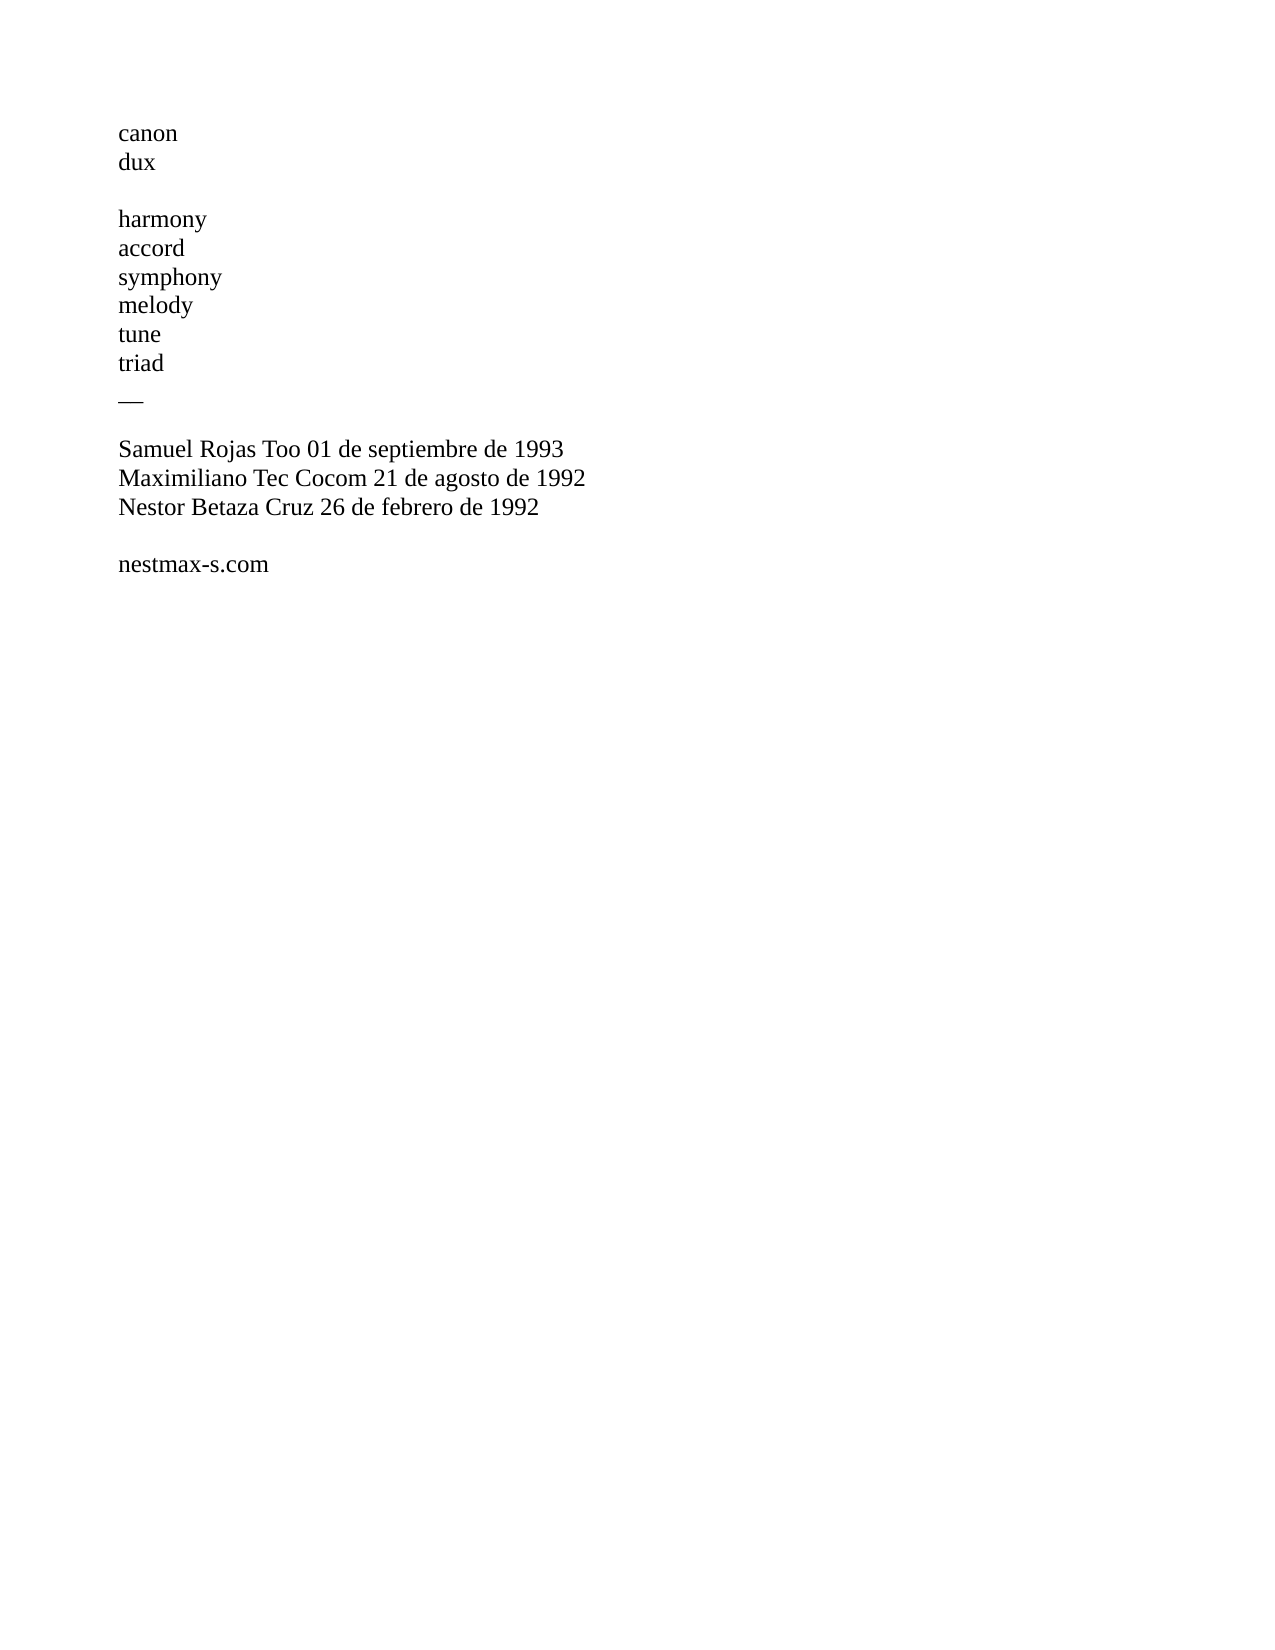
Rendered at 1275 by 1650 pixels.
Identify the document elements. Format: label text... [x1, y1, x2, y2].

text Maximiliano Tec Cocom 21 de agosto de 1992 [118, 463, 1157, 492]
text melody [118, 291, 1157, 319]
text canon [118, 118, 1157, 147]
text Samuel Rojas Too 01 de septiembre de 1993 [118, 434, 1157, 463]
text nestmax-s.com [118, 549, 1157, 578]
text triad [118, 348, 1157, 377]
text accord [118, 233, 1157, 262]
text symphony [118, 262, 1157, 291]
text harmony [118, 204, 1157, 233]
text tune [118, 319, 1157, 348]
text Nestor Betaza Cruz 26 de febrero de 1992 [118, 492, 1157, 521]
text dux [118, 147, 1157, 176]
text __ [118, 377, 1157, 406]
